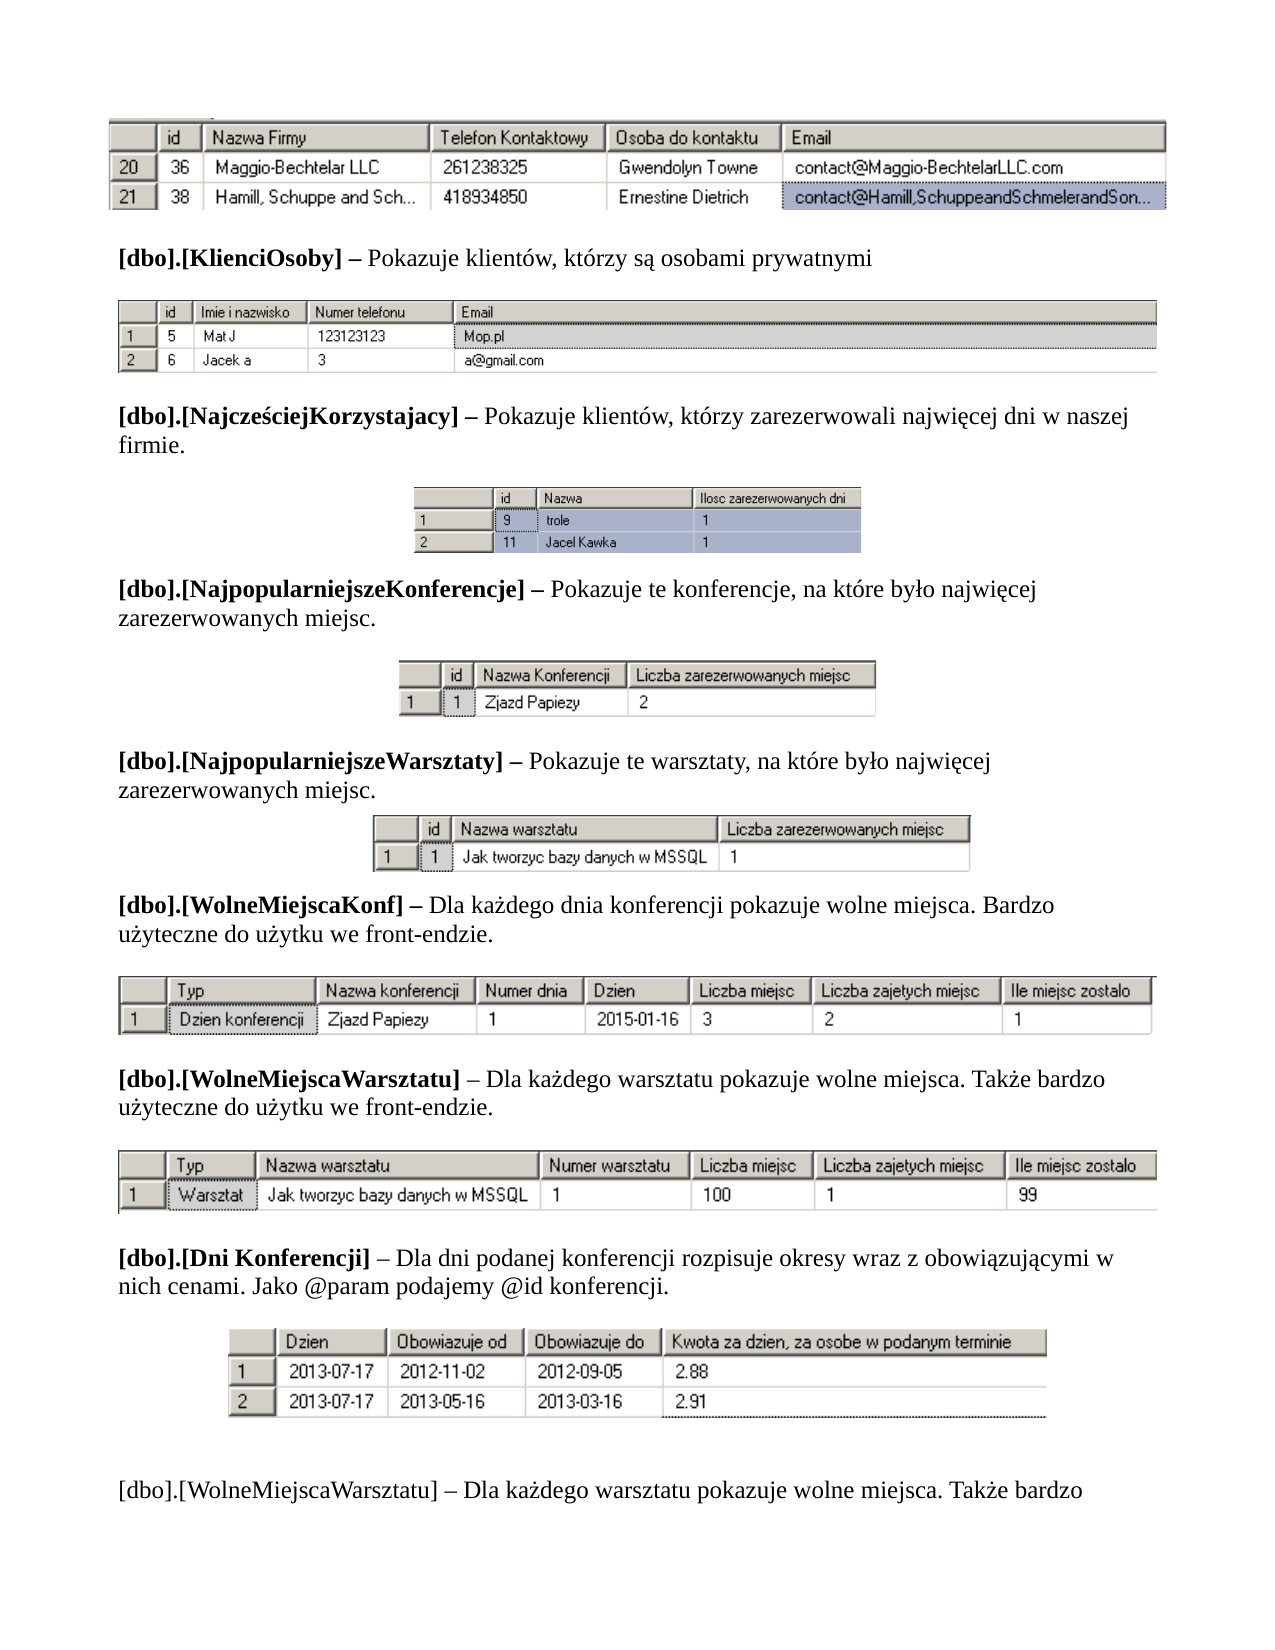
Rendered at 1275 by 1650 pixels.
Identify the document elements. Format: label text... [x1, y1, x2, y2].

text [dbo].[NajpopularniejszeKonferencje] – Pokazuje te konferencje, na które było najwięcej zarezerwowanych miejsc. [118, 574, 1157, 631]
text [dbo].[NajpopularniejszeWarsztaty] – Pokazuje te warsztaty, na które było najwięcej zarezerwowanych miejsc. [118, 746, 1157, 804]
text [dbo].[Dni Konferencji] – Dla dni podanej konferencji rozpisuje okresy wraz z obowiązującymi w nich cenami. Jako @param podajemy @id konferencji. [118, 1243, 1157, 1300]
text [dbo].[WolneMiejscaKonf] – Dla każdego dnia konferencji pokazuje wolne miejsca. Bardzo użyteczne do użytku we front-endzie. [118, 890, 1157, 948]
picture [108, 118, 1167, 210]
picture [118, 976, 1157, 1035]
text [dbo].[WolneMiejscaWarsztatu] – Dla każdego warsztatu pokazuje wolne miejsca. Także bardzo [118, 1476, 1157, 1504]
picture [118, 300, 1157, 373]
text [dbo].[NajcześciejKorzystajacy] – Pokazuje klientów, którzy zarezerwowali najwięcej dni w naszej firmie. [118, 401, 1157, 459]
picture [413, 487, 862, 553]
picture [118, 1150, 1157, 1214]
text [dbo].[WolneMiejscaWarsztatu] – Dla każdego warsztatu pokazuje wolne miejsca. Także bardzo użyteczne do użytku we front-endzie. [118, 1064, 1157, 1121]
picture [398, 660, 877, 717]
picture [372, 815, 972, 872]
text [dbo].[KlienciOsoby] – Pokazuje klientów, którzy są osobami prywatnymi [118, 243, 1157, 272]
picture [228, 1328, 1047, 1418]
